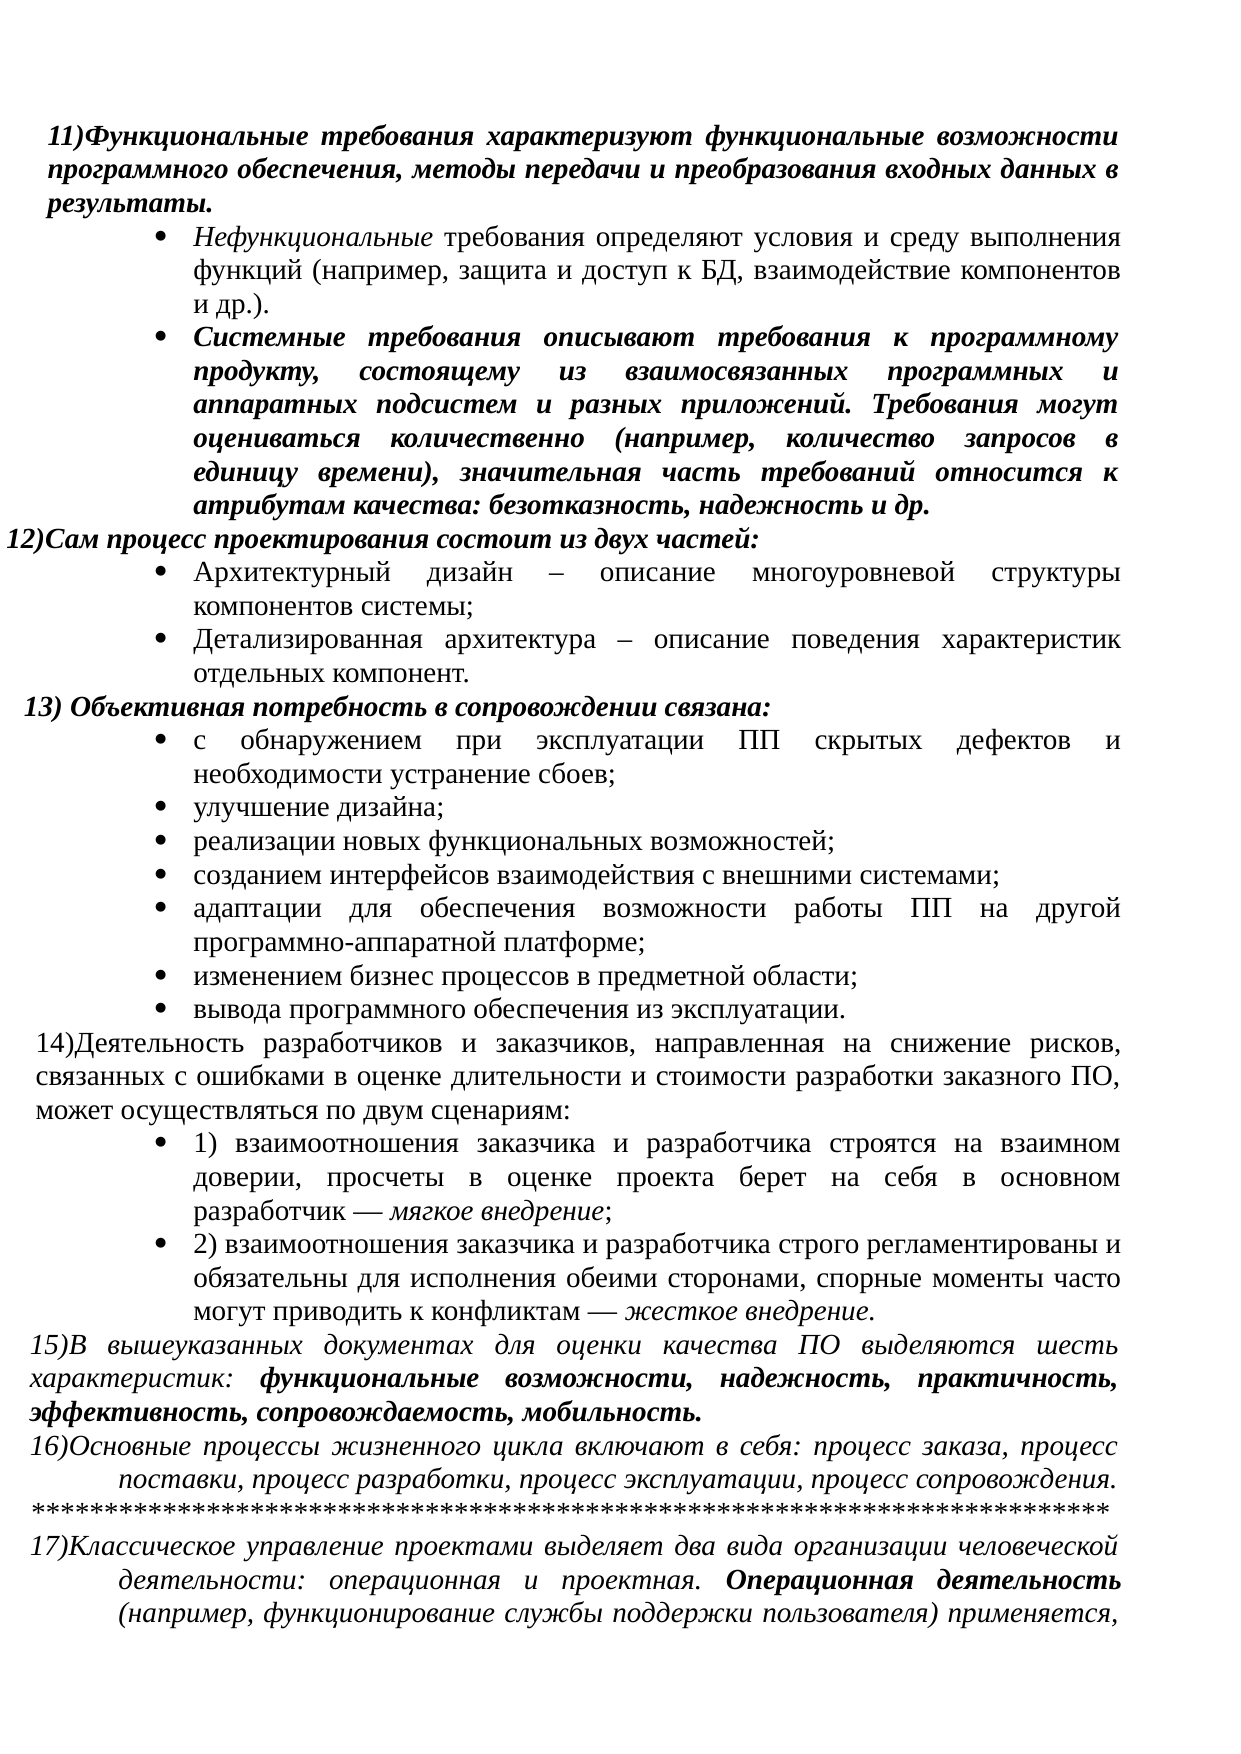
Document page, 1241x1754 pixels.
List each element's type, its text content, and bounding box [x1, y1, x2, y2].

list Детализированная архитектура – описание поведения характеристик отдельных компонент. [156, 622, 1122, 689]
text 17)Классическое управление проектами выделяет два вида организации человеческой деятельности: операционная и проектная. Операционная деятельность (например, функционирование службы поддержки пользователя) применяется, [29, 1528, 1122, 1629]
list адаптации для обеспечения возможности работы ПП на другой программно-аппаратной платформе; [156, 890, 1122, 958]
list вывода программного обеспечения из эксплуатации. [156, 991, 1122, 1025]
list 14)Деятельность разработчиков и заказчиков, направленная на снижение рисков, связанных с ошибками в оценке длительности и стоимости разработки заказного ПО, может осуществляться по двум сценариям: [35, 1025, 1122, 1126]
list 2) взаимоотношения заказчика и разработчика строго регламентированы и обязательны для исполнения обеими сторонами, спорные моменты часто могут приводить к конфликтам — жесткое внедрение. [156, 1226, 1122, 1327]
list Нефункциональные требования определяют условия и среду выполнения функций (например, защита и доступ к БД, взаимодействие компонентов и др.). [156, 219, 1122, 319]
text 16)Основные процессы жизненного цикла включают в себя: процесс заказа, процесс поставки, процесс разработки, процесс эксплуатации, процесс сопровождения. [29, 1428, 1122, 1495]
list 12)Сам процесс проектирования состоит из двух частей: [6, 521, 1122, 554]
list Системные требования описывают требования к программному продукту, состоящему из взаимосвязанных программных и аппаратных подсистем и разных приложений. Требования могут оцениваться количественно (например, количество запросов в единицу времени), значительная часть требований относится к атрибутам качества: безотказность, надежность и др. [156, 319, 1122, 521]
list реализации новых функциональных возможностей; [156, 823, 1122, 857]
list улучшение дизайна; [156, 789, 1122, 823]
list 13) Объективная потребность в сопровождении связана: [24, 689, 1122, 722]
list 15)В вышеуказанных документах для оценки качества ПО выделяются шесть характеристик: функциональные возможности, надежность, практичность, эффективность, сопровождаемость, мобильность. [29, 1327, 1122, 1428]
list изменением бизнес процессов в предметной области; [156, 958, 1122, 991]
list Архитектурный дизайн – описание многоуровневой структуры компонентов системы; [156, 554, 1122, 622]
list 11)Функциональные требования характеризуют функциональные возможности программного обеспечения, методы передачи и преобразования входных данных в результаты. [47, 118, 1122, 219]
list 1) взаимоотношения заказчика и разработчика строятся на взаимном доверии, просчеты в оценке проекта берет на себя в основном разработчик — мягкое внедрение; [156, 1126, 1122, 1226]
list с обнаружением при эксплуатации ПП скрытых дефектов и необходимости устранение сбоев; [156, 722, 1122, 789]
list созданием интерфейсов взаимодействия с внешними системами; [156, 857, 1122, 890]
text ************************************************************************** [29, 1495, 1122, 1528]
